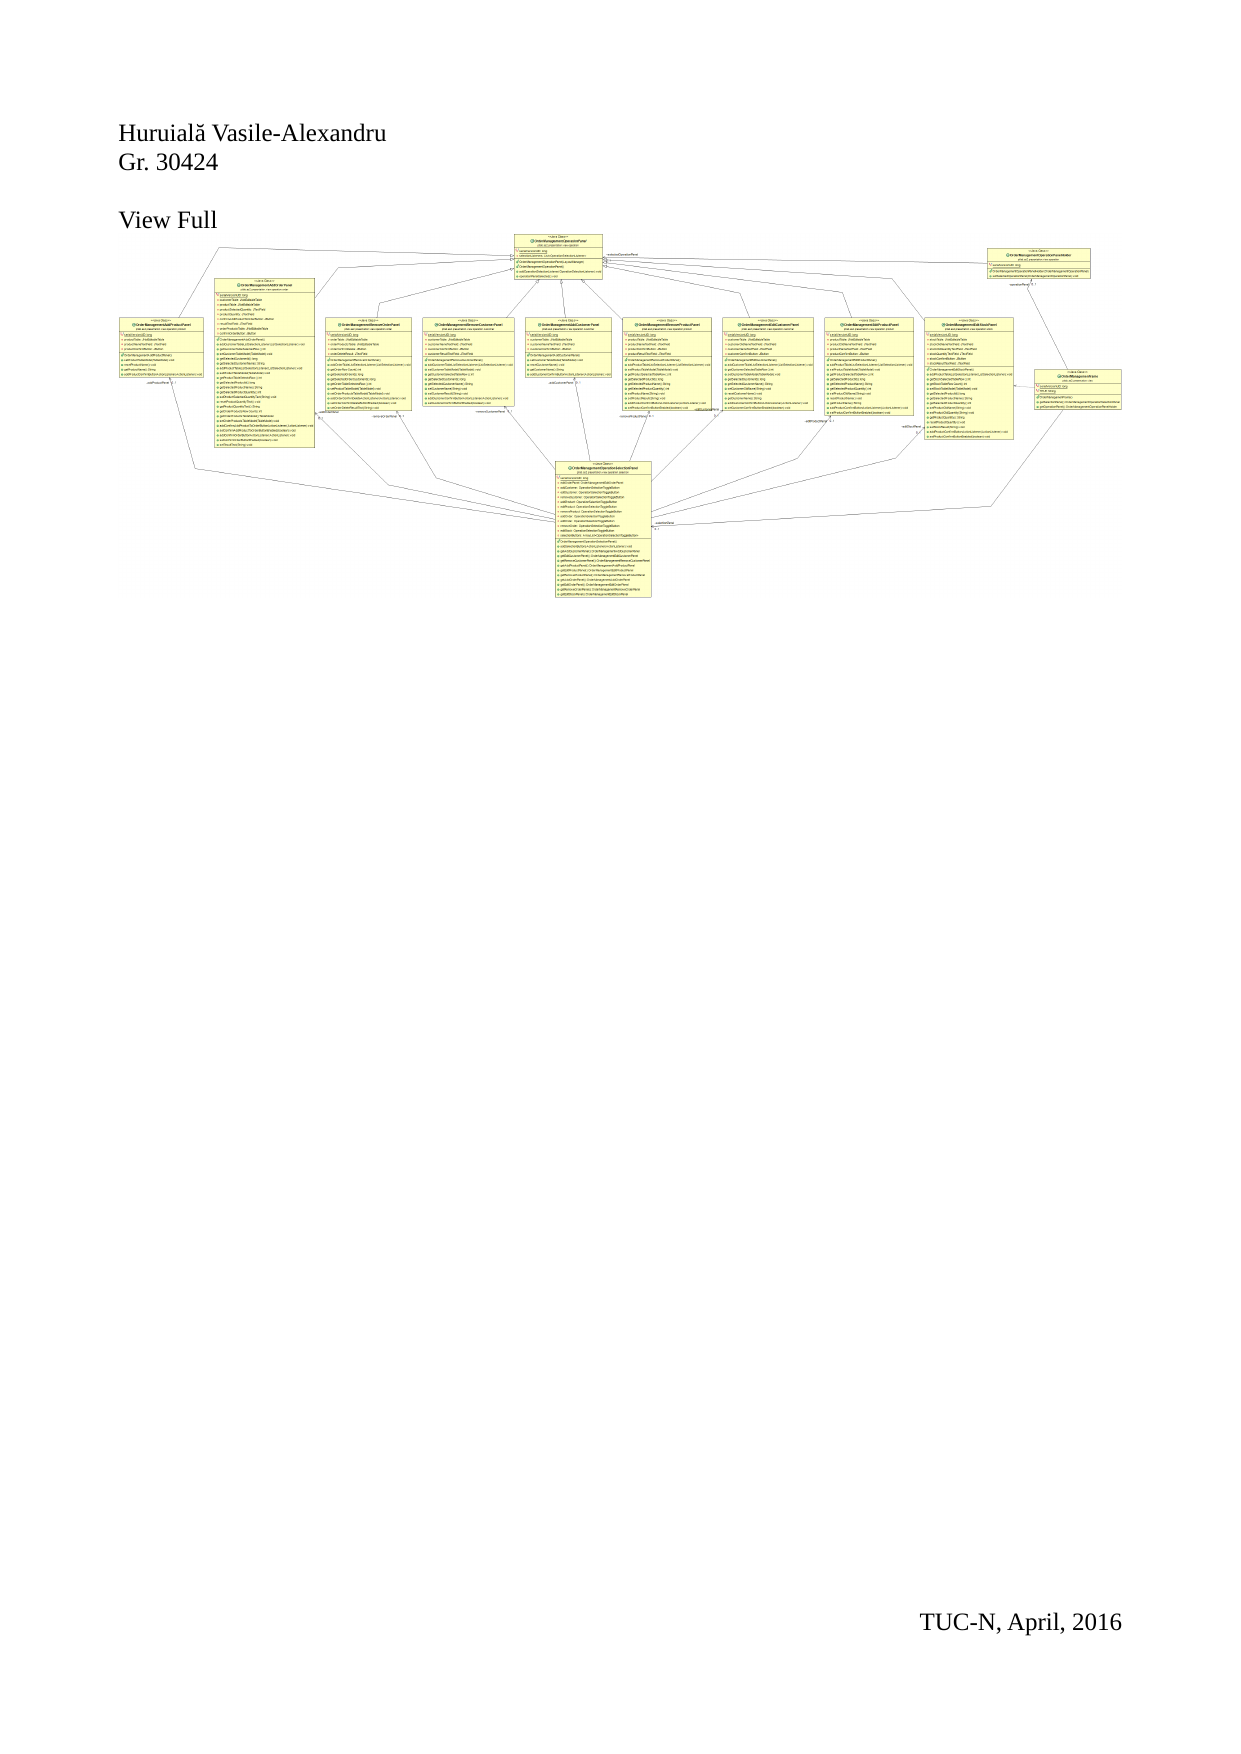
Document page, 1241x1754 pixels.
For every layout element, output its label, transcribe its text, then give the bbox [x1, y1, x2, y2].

picture [118, 233, 1122, 598]
text View Full [118, 205, 1122, 233]
